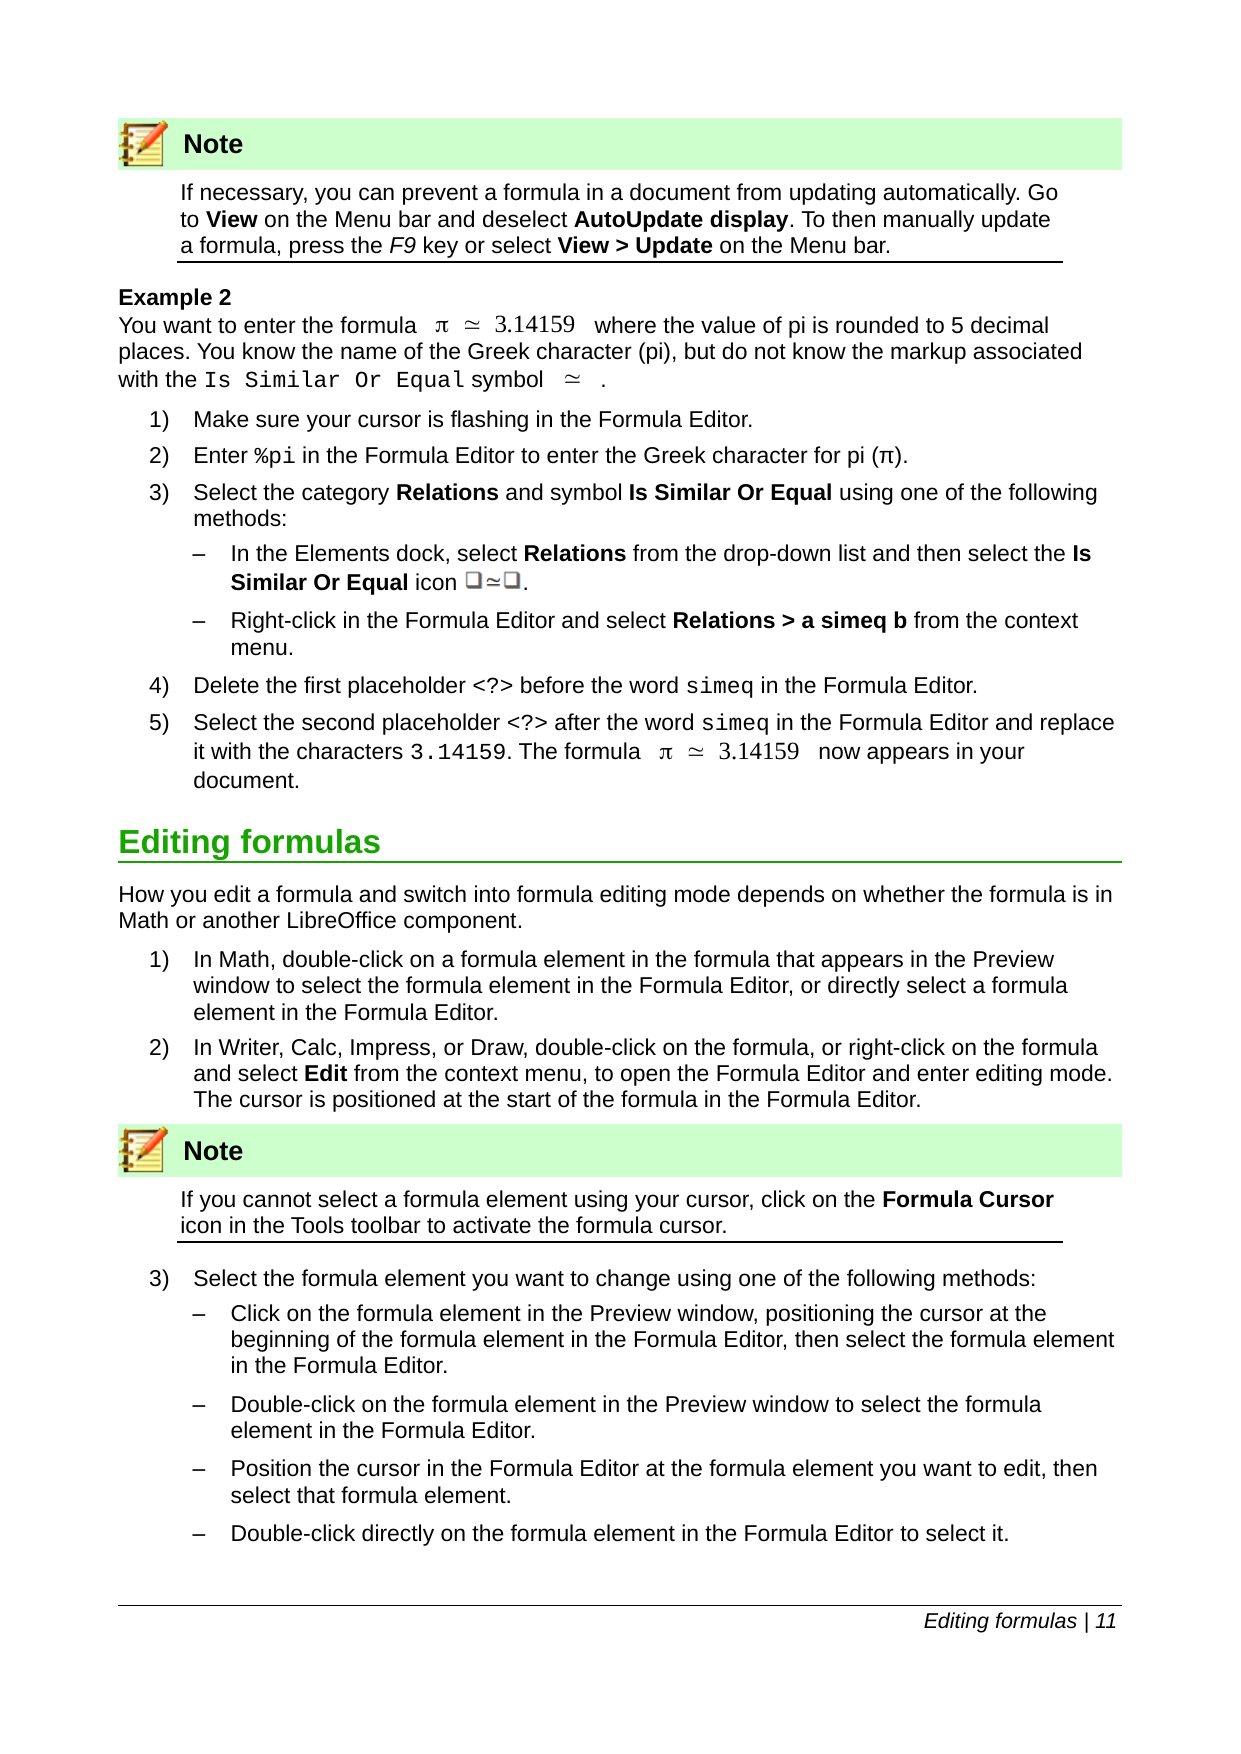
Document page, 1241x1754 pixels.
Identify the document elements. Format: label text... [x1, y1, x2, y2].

text Example 2 [118, 284, 1122, 311]
text How you edit a formula and switch into formula editing mode depends on whether the formula is in Math or another LibreOffice component. [118, 881, 1122, 933]
list Double-click directly on the formula element in the Formula Editor to select it. [192, 1520, 1122, 1546]
list Delete the first placeholder <?> before the word simeq in the Formula Editor. [169, 672, 1122, 700]
list Right-click in the Formula Editor and select Relations > a simeq b from the context menu. [192, 607, 1122, 660]
subtitle Editing formulas [118, 822, 1122, 861]
list Click on the formula element in the Preview window, positioning the cursor at the beginning of the formula element in the Formula Editor, then select the formula element in the Formula Editor. [192, 1300, 1122, 1379]
subtitle Note [118, 118, 1122, 170]
list Enter %pi in the Formula Editor to enter the Greek character for pi (π). [169, 442, 1122, 470]
list Select the formula element you want to change using one of the following methods: [169, 1264, 1122, 1291]
list Select the category Relations and symbol Is Similar Or Equal using one of the following methods: [169, 479, 1122, 531]
list In Math, double-click on a formula element in the formula that appears in the Preview window to select the formula element in the Formula Editor, or directly select a formula element in the Formula Editor. [169, 946, 1122, 1025]
text You want to enter the formulawhere the value of pi is rounded to 5 decimal places. You know the name of the Greek character (pi), but do not know the markup associated with the Is Similar Or Equal symbol. [118, 311, 1122, 394]
list Select the second placeholder <?> after the word simeq in the Formula Editor and replace it with the characters 3.14159. The formulanow appears in your document. [169, 709, 1122, 793]
list Position the cursor in the Formula Editor at the formula element you want to edit, then select that formula element. [192, 1455, 1122, 1508]
subtitle Note [118, 1124, 1122, 1177]
text If you cannot select a formula element using your cursor, click on the Formula Cursor icon in the Tools toolbar to activate the formula cursor. [177, 1183, 1063, 1241]
list Double-click on the formula element in the Preview window to select the formula element in the Formula Editor. [192, 1391, 1122, 1443]
list In Writer, Calc, Impress, or Draw, double-click on the formula, or right-click on the formula and select Edit from the context menu, to open the Formula Editor and enter editing mode. The cursor is positioned at the start of the formula in the Formula Editor. [169, 1034, 1122, 1113]
text If necessary, you can prevent a formula in a document from updating automatically. Go to View on the Menu bar and deselect AutoUpdate display. To then manually update a formula, press the F9 key or select View > Update on the Menu bar. [177, 176, 1063, 261]
list In the Elements dock, select Relations from the drop-down list and then select the Is Similar Or Equal icon . [192, 540, 1122, 595]
list Make sure your cursor is flashing in the Formula Editor. [169, 406, 1122, 433]
picture [463, 566, 523, 591]
picture [119, 1125, 170, 1176]
picture [119, 119, 170, 170]
